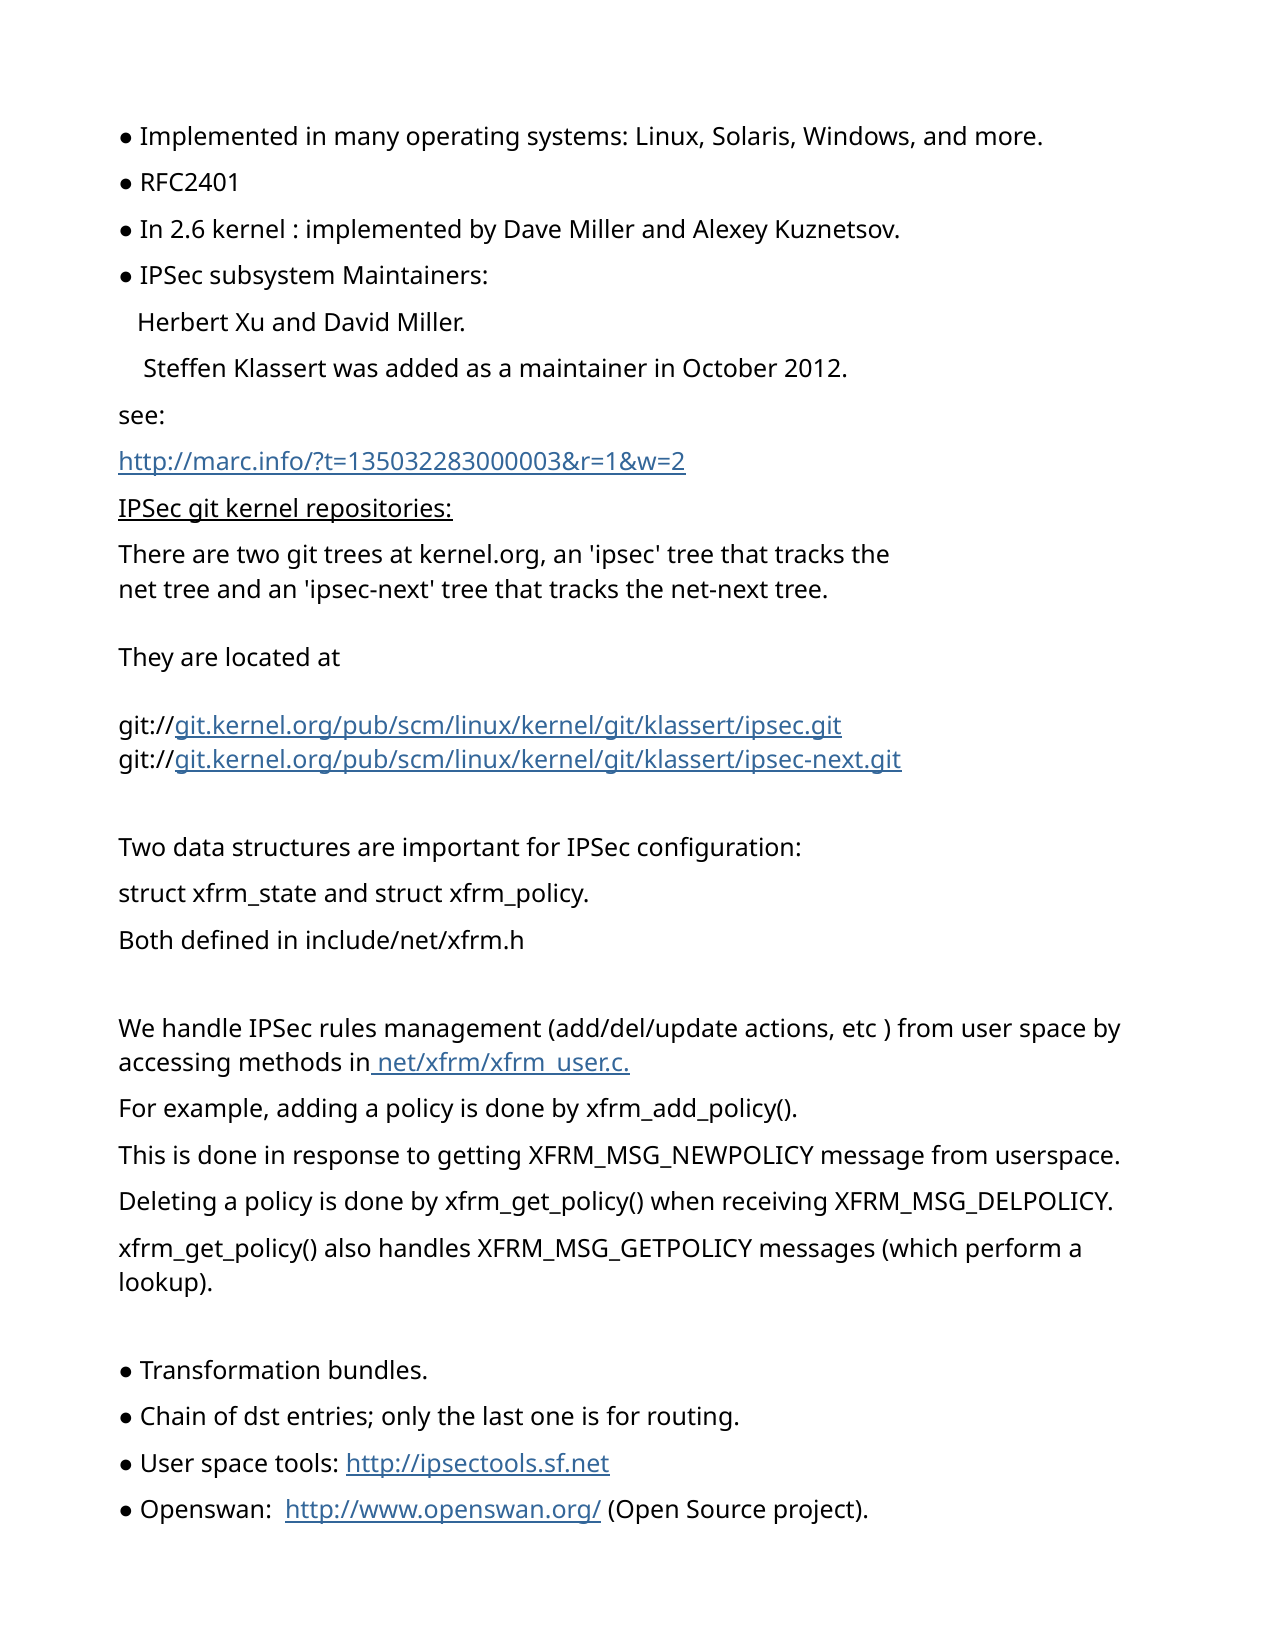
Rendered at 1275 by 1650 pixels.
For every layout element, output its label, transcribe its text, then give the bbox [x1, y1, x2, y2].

text There are two git trees at kernel.org, an 'ipsec' tree that tracks the net tree and an 'ipsec-next' tree that tracks the net-next tree. They are located at git://git.kernel.org/pub/scm/linux/kernel/git/klassert/ipsec.git git://git.kernel.org/pub/scm/linux/kernel/git/klassert/ipsec-next.git [118, 537, 1157, 776]
text ● Transformation bundles. [118, 1352, 1157, 1387]
text ● User space tools: http://ipsectools.sf.net [118, 1446, 1157, 1480]
text ● Openswan: http://www.openswan.org/ (Open Source project). [118, 1492, 1157, 1526]
text ● In 2.6 kernel : implemented by Dave Miller and Alexey Kuznetsov. [118, 211, 1157, 245]
text We handle IPSec rules management (add/del/update actions, etc ) from user space by accessing methods in net/xfrm/xfrm_user.c. [118, 1010, 1157, 1078]
text For example, adding a policy is done by xfrm_add_policy(). [118, 1091, 1157, 1125]
text xfrm_get_policy() also handles XFRM_MSG_GETPOLICY messages (which perform a lookup). [118, 1231, 1157, 1299]
text Both defined in include/net/xfrm.h [118, 922, 1157, 957]
text ● RFC2401 [118, 165, 1157, 199]
text ● Chain of dst entries; only the last one is for routing. [118, 1399, 1157, 1433]
text Deleting a policy is done by xfrm_get_policy() when receiving XFRM_MSG_DELPOLICY. [118, 1184, 1157, 1218]
text ● Implemented in many operating systems: Linux, Solaris, Windows, and more. [118, 118, 1157, 152]
text Two data structures are important for IPSec configuration: [118, 829, 1157, 863]
text see: [118, 397, 1157, 432]
text Steffen Klassert was added as a maintainer in October 2012. [118, 351, 1157, 385]
text This is done in response to getting XFRM_MSG_NEWPOLICY message from userspace. [118, 1137, 1157, 1172]
text struct xfrm_state and struct xfrm_policy. [118, 876, 1157, 910]
text IPSec git kernel repositories: [118, 491, 1157, 525]
text ● IPSec subsystem Maintainers: [118, 258, 1157, 292]
text Herbert Xu and David Miller. [118, 304, 1157, 338]
text http://marc.info/?t=135032283000003&r=1&w=2 [118, 444, 1157, 478]
